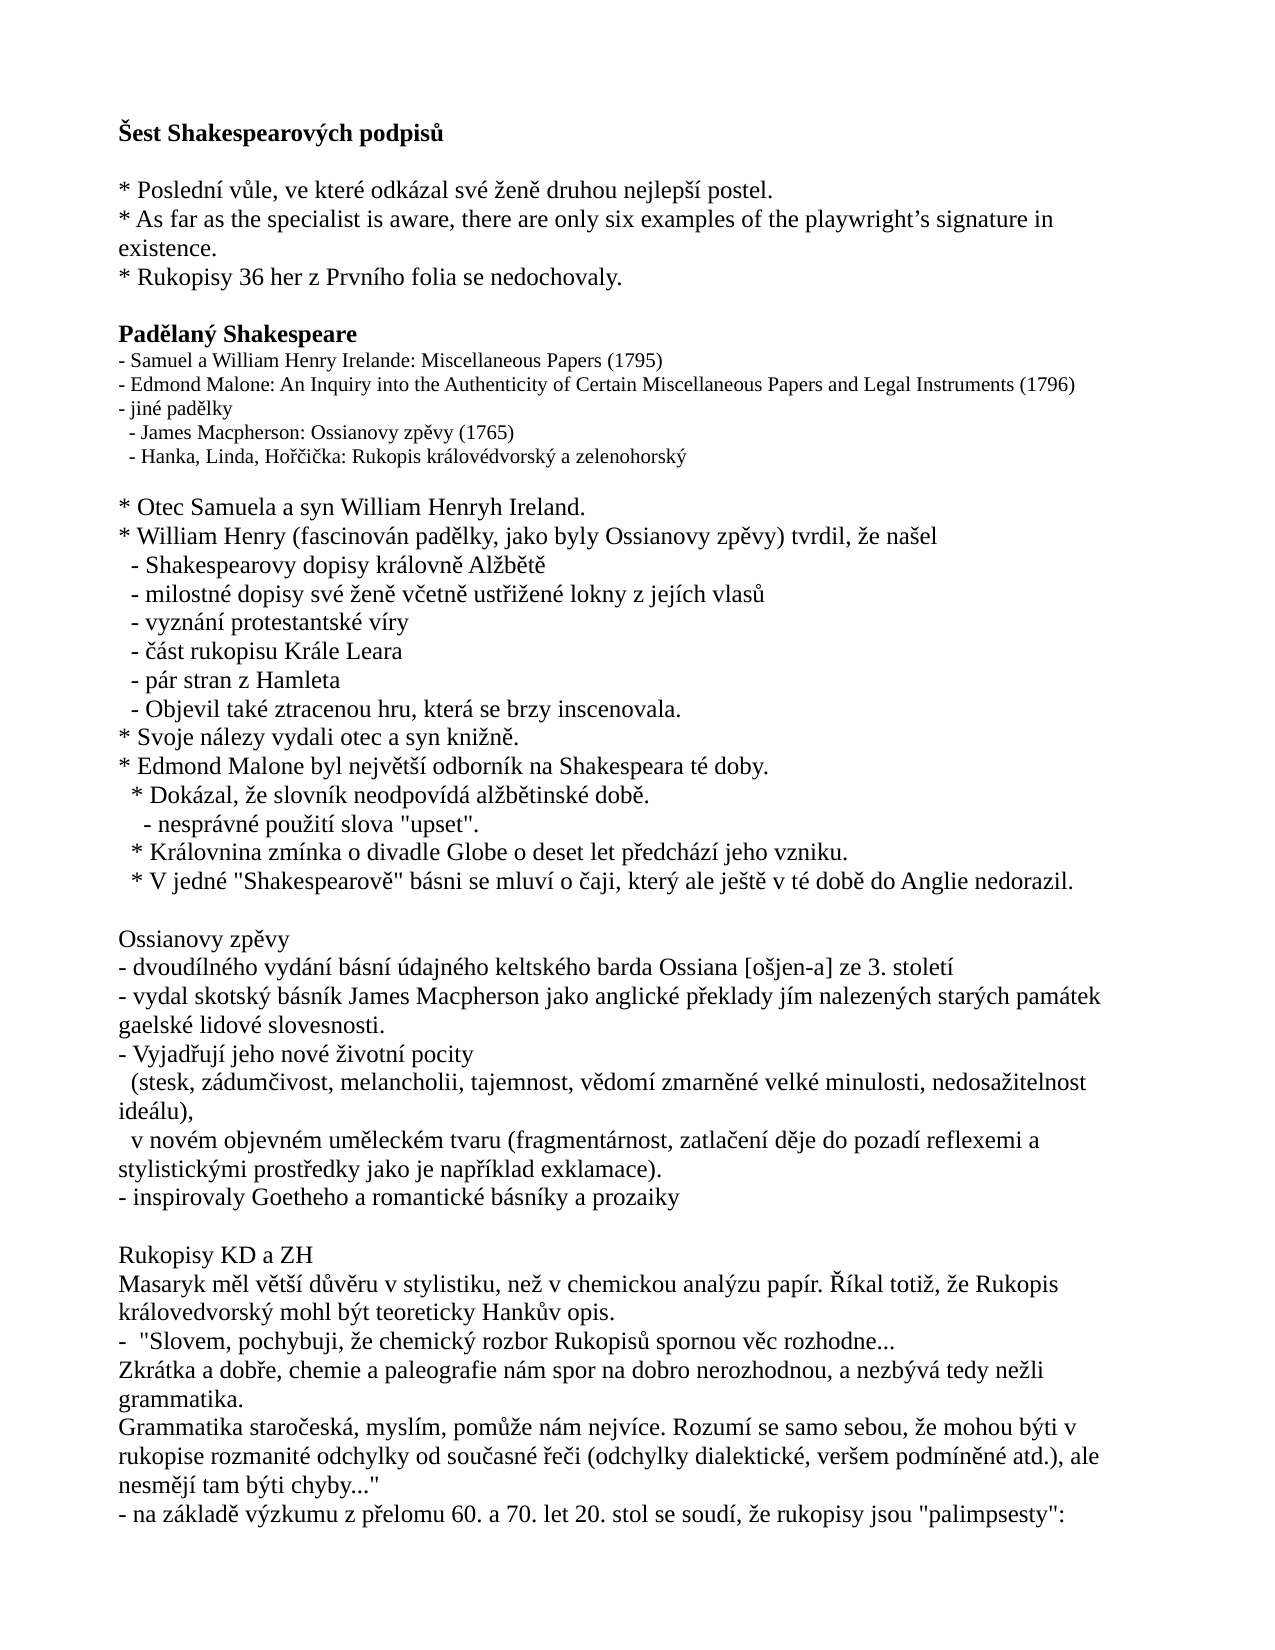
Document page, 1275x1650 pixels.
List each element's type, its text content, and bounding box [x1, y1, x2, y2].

text - část rukopisu Krále Leara [118, 636, 1157, 665]
text - Shakespearovy dopisy královně Alžbětě [118, 550, 1157, 579]
text - nesprávné použití slova "upset". [118, 809, 1157, 837]
text - Samuel a William Henry Irelande: Miscellaneous Papers (1795) [118, 348, 1157, 372]
text * As far as the specialist is aware, there are only six examples of the playwright’s signature in existence. [118, 204, 1157, 262]
text - inspirovaly Goetheho a romantické básníky a prozaiky [118, 1182, 1157, 1211]
text Padělaný Shakespeare [118, 319, 1157, 348]
text (stesk, zádumčivost, melancholii, tajemnost, vědomí zmarněné velké minulosti, nedosažitelnost ideálu), [118, 1067, 1157, 1125]
text * Poslední vůle, ve které odkázal své ženě druhou nejlepší postel. [118, 176, 1157, 204]
text Ossianovy zpěvy [118, 924, 1157, 952]
text - vydal skotský básník James Macpherson jako anglické překlady jím nalezených starých památek gaelské lidové slovesnosti. [118, 981, 1157, 1039]
text Rukopisy KD a ZH [118, 1240, 1157, 1269]
text - Edmond Malone: An Inquiry into the Authenticity of Certain Miscellaneous Papers and Legal Instruments (1796) [118, 372, 1157, 396]
text - jiné padělky [118, 396, 1157, 420]
text - "Slovem, pochybuji, že chemický rozbor Rukopisů spornou věc rozhodne... [118, 1326, 1157, 1355]
text Masaryk měl větší důvěru v stylistiku, než v chemickou analýzu papír. Říkal totiž, že Rukopis královedvorský mohl být teoreticky Hankův opis. [118, 1269, 1157, 1326]
text - Hanka, Linda, Hořčička: Rukopis královédvorský a zelenohorský [118, 444, 1157, 468]
text * V jedné "Shakespearově" básni se mluví o čaji, který ale ještě v té době do Anglie nedorazil. [118, 866, 1157, 895]
text * Dokázal, že slovník neodpovídá alžbětinské době. [118, 780, 1157, 809]
text - Vyjadřují jeho nové životní pocity [118, 1039, 1157, 1067]
text Šest Shakespearových podpisů [118, 118, 1157, 147]
text - vyznání protestantské víry [118, 607, 1157, 636]
text - James Macpherson: Ossianovy zpěvy (1765) [118, 420, 1157, 444]
text - pár stran z Hamleta [118, 665, 1157, 694]
text - Objevil také ztracenou hru, která se brzy inscenovala. [118, 694, 1157, 722]
text Zkrátka a dobře, chemie a paleografie nám spor na dobro nerozhodnou, a nezbývá tedy nežli grammatika. [118, 1355, 1157, 1412]
text - na základě výzkumu z přelomu 60. a 70. let 20. stol se soudí, že rukopisy jsou "palimpsesty": [118, 1499, 1157, 1527]
text * Otec Samuela a syn William Henryh Ireland. [118, 492, 1157, 521]
text - dvoudílného vydání básní údajného keltského barda Ossiana [ošjen-a] ze 3. století [118, 952, 1157, 981]
text - milostné dopisy své ženě včetně ustřižené lokny z jejích vlasů [118, 579, 1157, 607]
text * Královnina zmínka o divadle Globe o deset let předchází jeho vzniku. [118, 837, 1157, 866]
text * Rukopisy 36 her z Prvního folia se nedochovaly. [118, 262, 1157, 291]
text * Edmond Malone byl největší odborník na Shakespeara té doby. [118, 751, 1157, 780]
text v novém objevném uměleckém tvaru (fragmentárnost, zatlačení děje do pozadí reflexemi a stylistickými prostředky jako je například exklamace). [118, 1125, 1157, 1182]
text * Svoje nálezy vydali otec a syn knižně. [118, 722, 1157, 751]
text * William Henry (fascinován padělky, jako byly Ossianovy zpěvy) tvrdil, že našel [118, 521, 1157, 550]
text Grammatika staročeská, myslím, pomůže nám nejvíce. Rozumí se samo sebou, že mohou býti v rukopise rozmanité odchylky od současné řeči (odchylky dialektické, veršem podmíněné atd.), ale nesmějí tam býti chyby..." [118, 1412, 1157, 1499]
